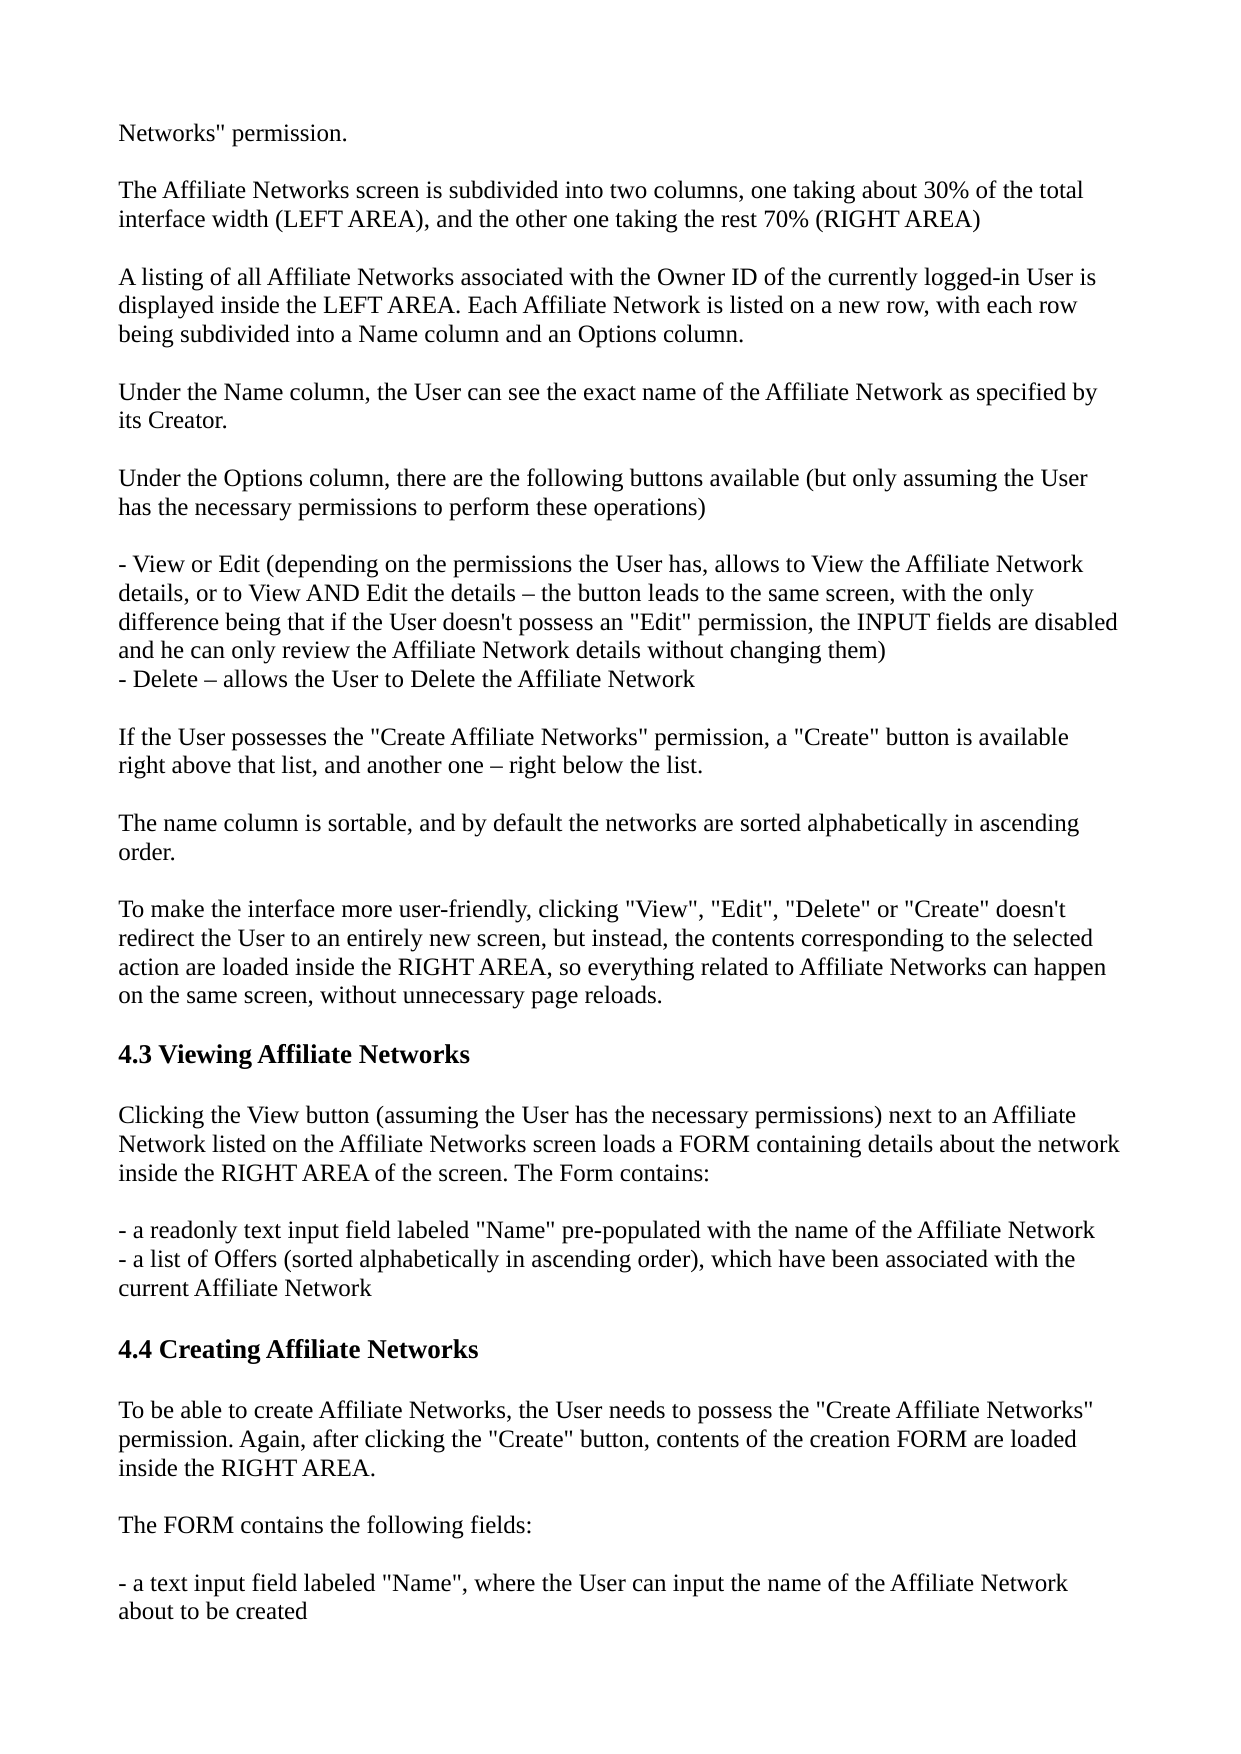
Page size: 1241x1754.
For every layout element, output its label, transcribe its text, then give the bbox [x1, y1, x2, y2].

text Networks" permission. The Affiliate Networks screen is subdivided into two columns, one taking about 30% of the total interface width (LEFT AREA), and the other one taking the rest 70% (RIGHT AREA) A listing of all Affiliate Networks associated with the Owner ID of the currently logged-in User is displayed inside the LEFT AREA. Each Affiliate Network is listed on a new row, with each row being subdivided into a Name column and an Options column. Under the Name column, the User can see the exact name of the Affiliate Network as specified by its Creator. Under the Options column, there are the following buttons available (but only assuming the User has the necessary permissions to perform these operations) - View or Edit (depending on the permissions the User has, allows to View the Affiliate Network details, or to View AND Edit the details – the button leads to the same screen, with the only difference being that if the User doesn't possess an "Edit" permission, the INPUT fields are disabled and he can only review the Affiliate Network details without changing them) - Delete – allows the User to Delete the Affiliate Network If the User possesses the "Create Affiliate Networks" permission, a "Create" button is available right above that list, and another one – right below the list. The name column is sortable, and by default the networks are sorted alphabetically in ascending order. To make the interface more user-friendly, clicking "View", "Edit", "Delete" or "Create" doesn't redirect the User to an entirely new screen, but instead, the contents corresponding to the selected action are loaded inside the RIGHT AREA, so everything related to Affiliate Networks can happen on the same screen, without unnecessary page reloads. 4.3 Viewing Affiliate Networks Clicking the View button (assuming the User has the necessary permissions) next to an Affiliate Network listed on the Affiliate Networks screen loads a FORM containing details about the network inside the RIGHT AREA of the screen. The Form contains: - a readonly text input field labeled "Name" pre-populated with the name of the Affiliate Network - a list of Offers (sorted alphabetically in ascending order), which have been associated with the current Affiliate Network 4.4 Creating Affiliate Networks To be able to create Affiliate Networks, the User needs to possess the "Create Affiliate Networks" permission. Again, after clicking the "Create" button, contents of the creation FORM are loaded inside the RIGHT AREA. The FORM contains the following fields: - a text input field labeled "Name", where the User can input the name of the Affiliate Network about to be created [118, 118, 1122, 1625]
